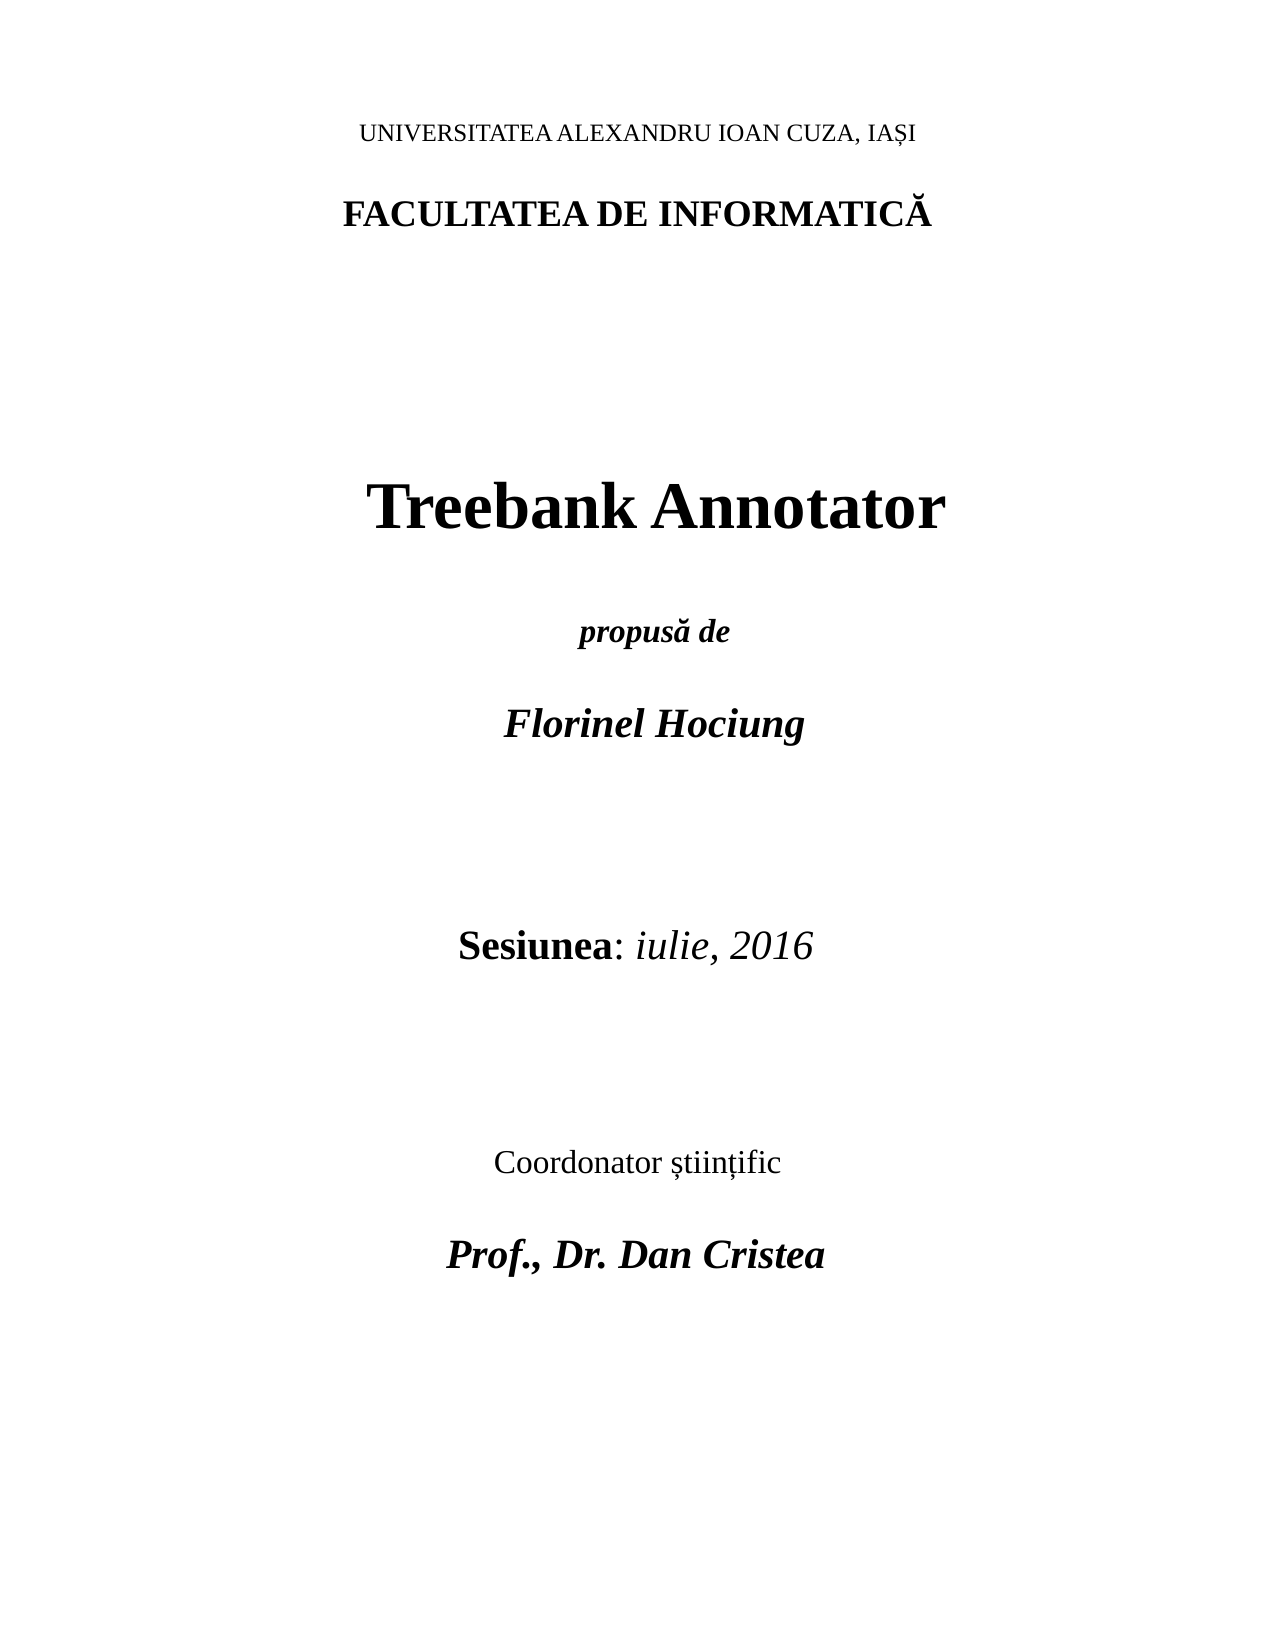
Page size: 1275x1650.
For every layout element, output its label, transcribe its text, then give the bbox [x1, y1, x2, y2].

text Prof., Dr. Dan Cristea [118, 1230, 1157, 1278]
text propusă de [118, 611, 1157, 649]
text Treebank Annotator [118, 466, 1157, 543]
text Coordonator științific [118, 1142, 1157, 1181]
text Sesiunea: iulie, 2016 [118, 920, 1157, 968]
text FACULTATEA DE INFORMATICĂ [118, 191, 1157, 234]
text Florinel Hociung [118, 698, 1157, 746]
text UNIVERSITATEA ALEXANDRU IOAN CUZA, IAȘI [118, 118, 1157, 147]
